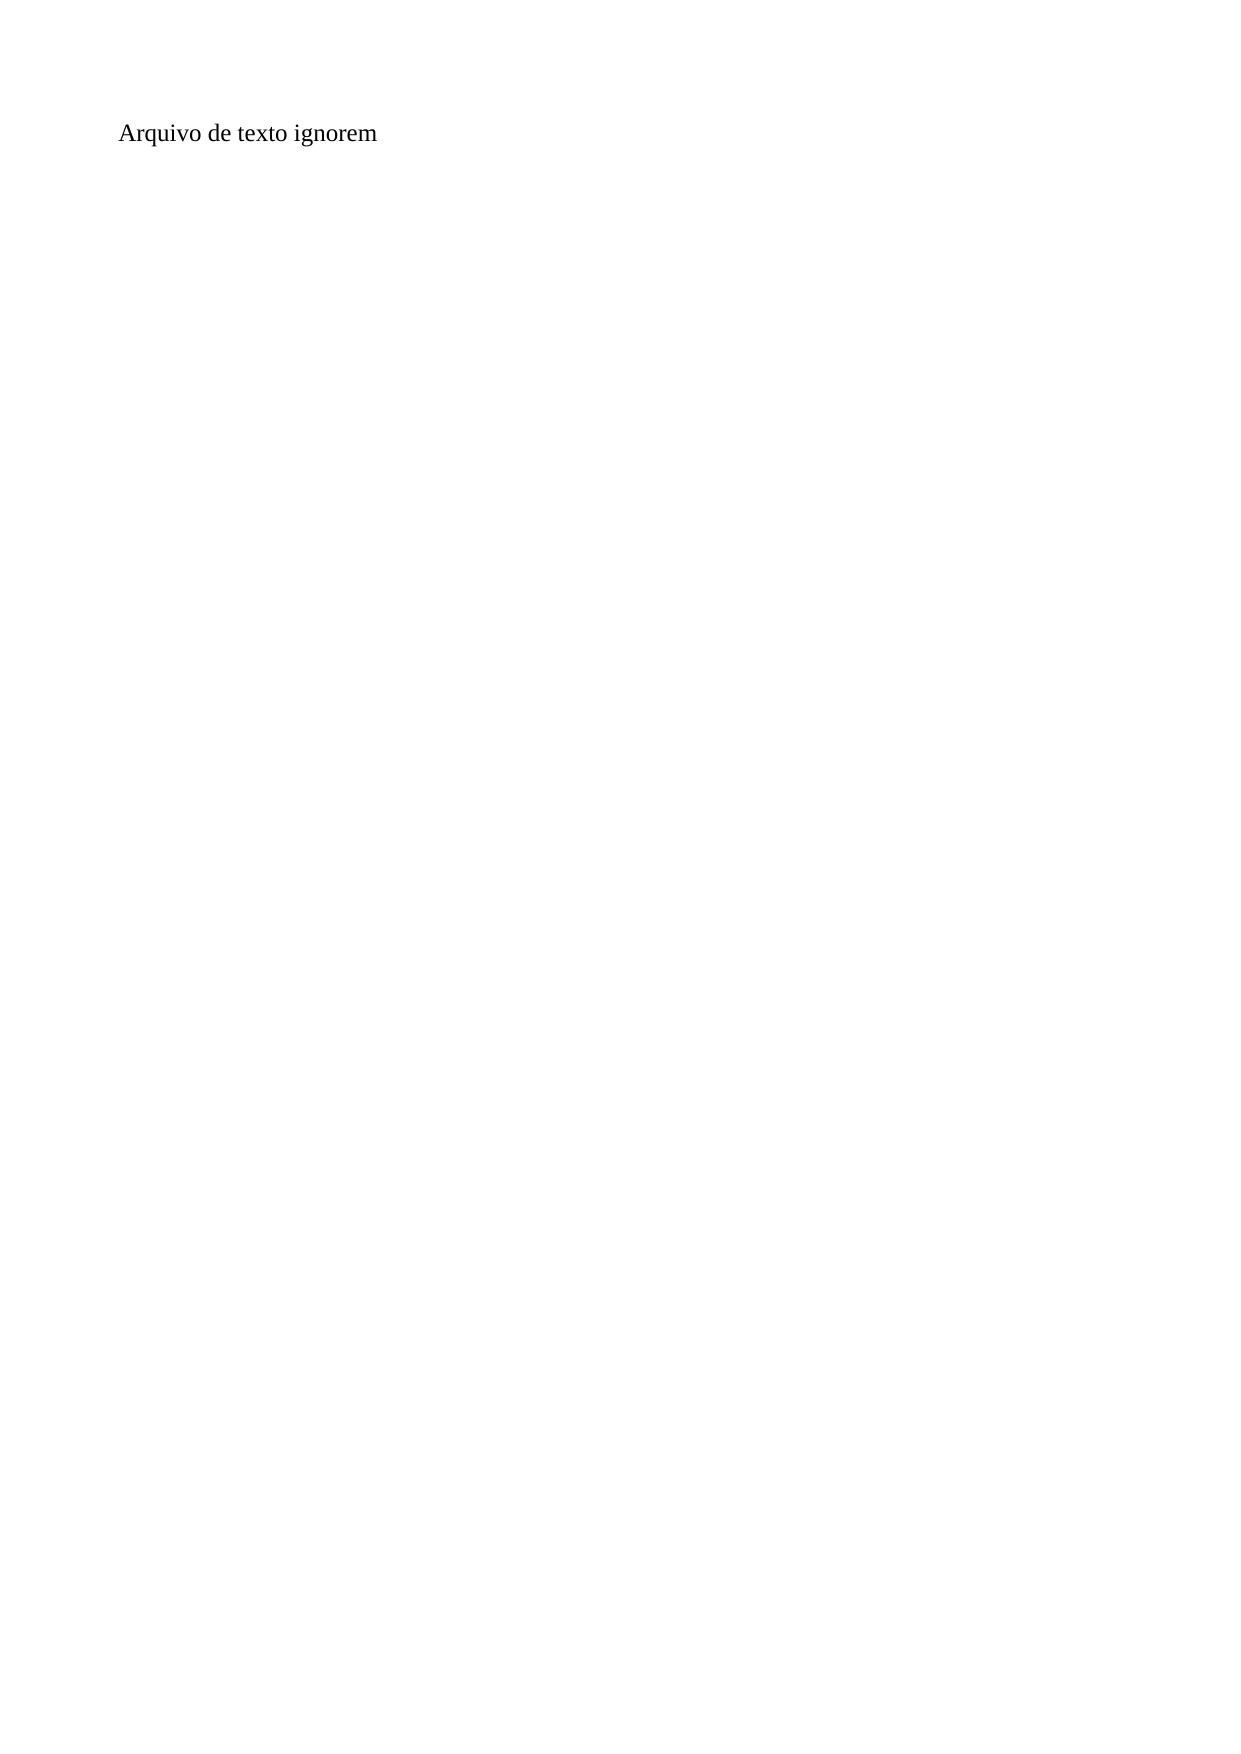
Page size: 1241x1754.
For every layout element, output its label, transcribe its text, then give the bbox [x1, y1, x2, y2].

text Arquivo de texto ignorem [118, 118, 1122, 147]
